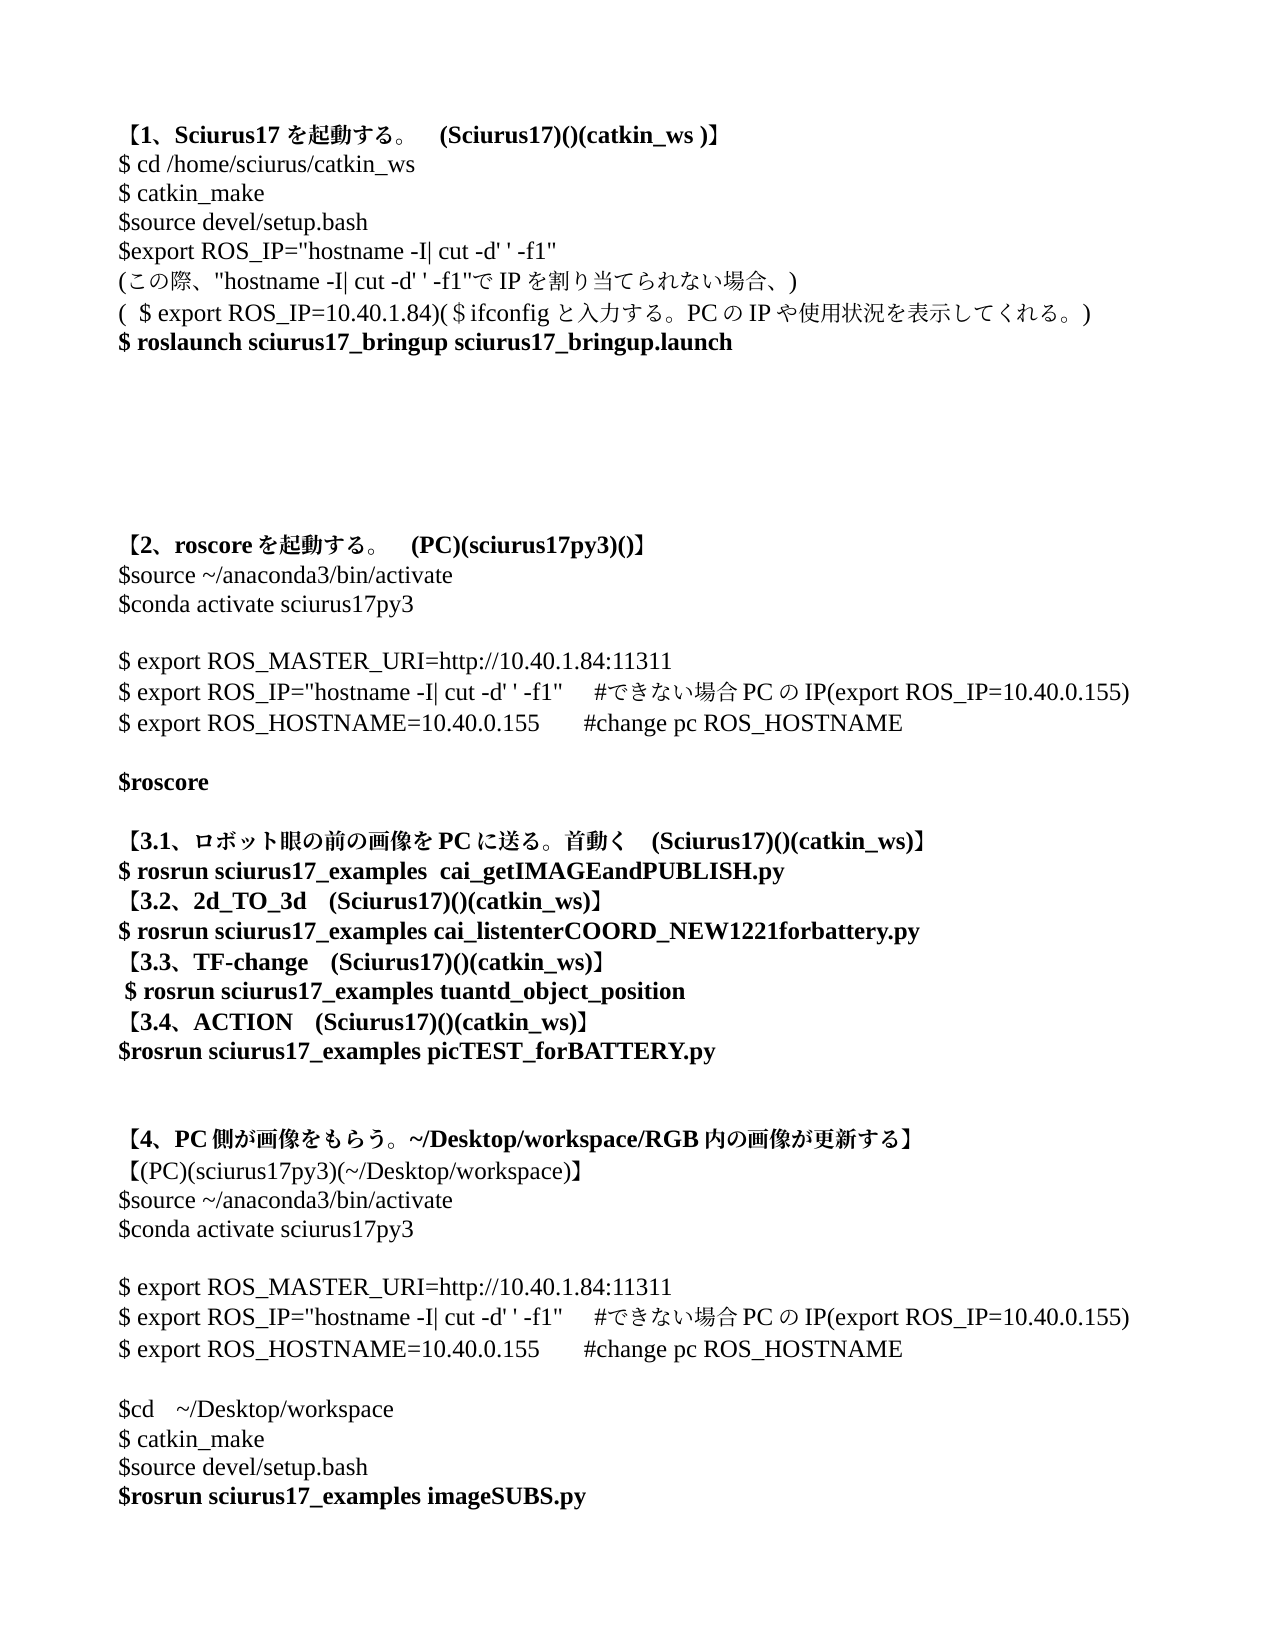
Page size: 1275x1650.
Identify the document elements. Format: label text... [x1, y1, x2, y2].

text 【3.3、TF-change (Sciurus17)()(catkin_ws)】 [118, 945, 1157, 976]
text $source ~/anaconda3/bin/activate [118, 1186, 1157, 1214]
text 【4、PC側が画像をもらう。~/Desktop/workspace/RGB内の画像が更新する】 [118, 1123, 1157, 1154]
text 【3.2、2d_TO_3d (Sciurus17)()(catkin_ws)】 [118, 884, 1157, 916]
text $ rosrun sciurus17_examples cai_listenterCOORD_NEW1221forbattery.py [118, 916, 1157, 945]
text (この際、"hostname -I| cut -d' ' -f1"でIPを割り当てられない場合、) [118, 264, 1157, 296]
text $source devel/setup.bash [118, 207, 1157, 236]
text $rosrun sciurus17_examples picTEST_forBATTERY.py [118, 1036, 1157, 1065]
text $ cd /home/sciurus/catkin_ws [118, 149, 1157, 178]
text $ export ROS_IP="hostname -I| cut -d' ' -f1" #できない場合PCのIP(export ROS_IP=10.40.0.155) [118, 1301, 1157, 1332]
text 【2、roscoreを起動する。 (PC)(sciurus17py3)()】 [118, 529, 1157, 560]
text $ export ROS_MASTER_URI=http://10.40.1.84:11311 [118, 1272, 1157, 1301]
text $rosrun sciurus17_examples imageSUBS.py [118, 1481, 1157, 1510]
text ( $ export ROS_IP=10.40.1.84)(＄ifconfig と入力する。PCのIPや使用状況を表示してくれる。) [118, 296, 1157, 327]
text 【1、Sciurus17 を起動する。 (Sciurus17)()(catkin_ws )】 [118, 118, 1157, 149]
text $conda activate sciurus17py3 [118, 589, 1157, 618]
text 【(PC)(sciurus17py3)(~/Desktop/workspace)】 [118, 1154, 1157, 1186]
text 【3.4、ACTION (Sciurus17)()(catkin_ws)】 [118, 1005, 1157, 1036]
text $ rosrun sciurus17_examples cai_getIMAGEandPUBLISH.py [118, 856, 1157, 884]
text $ catkin_make [118, 1424, 1157, 1452]
text 【3.1、ロボット眼の前の画像をPCに送る。首動く (Sciurus17)()(catkin_ws)】 [118, 824, 1157, 856]
text $ rosrun sciurus17_examples tuantd_object_position [118, 976, 1157, 1005]
text $source ~/anaconda3/bin/activate [118, 560, 1157, 589]
text $source devel/setup.bash [118, 1452, 1157, 1481]
text $ roslaunch sciurus17_bringup sciurus17_bringup.launch [118, 327, 1157, 356]
text $ export ROS_IP="hostname -I| cut -d' ' -f1" #できない場合PCのIP(export ROS_IP=10.40.0.155) [118, 675, 1157, 707]
text $ export ROS_HOSTNAME=10.40.0.155 #change pc ROS_HOSTNAME [118, 707, 1157, 738]
text $conda activate sciurus17py3 [118, 1214, 1157, 1243]
text $ export ROS_HOSTNAME=10.40.0.155 #change pc ROS_HOSTNAME [118, 1332, 1157, 1363]
text $ catkin_make [118, 178, 1157, 207]
text $ export ROS_MASTER_URI=http://10.40.1.84:11311 [118, 646, 1157, 675]
text $export ROS_IP="hostname -I| cut -d' ' -f1" [118, 236, 1157, 264]
text $roscore [118, 767, 1157, 796]
text $cd ~/Desktop/workspace [118, 1392, 1157, 1424]
